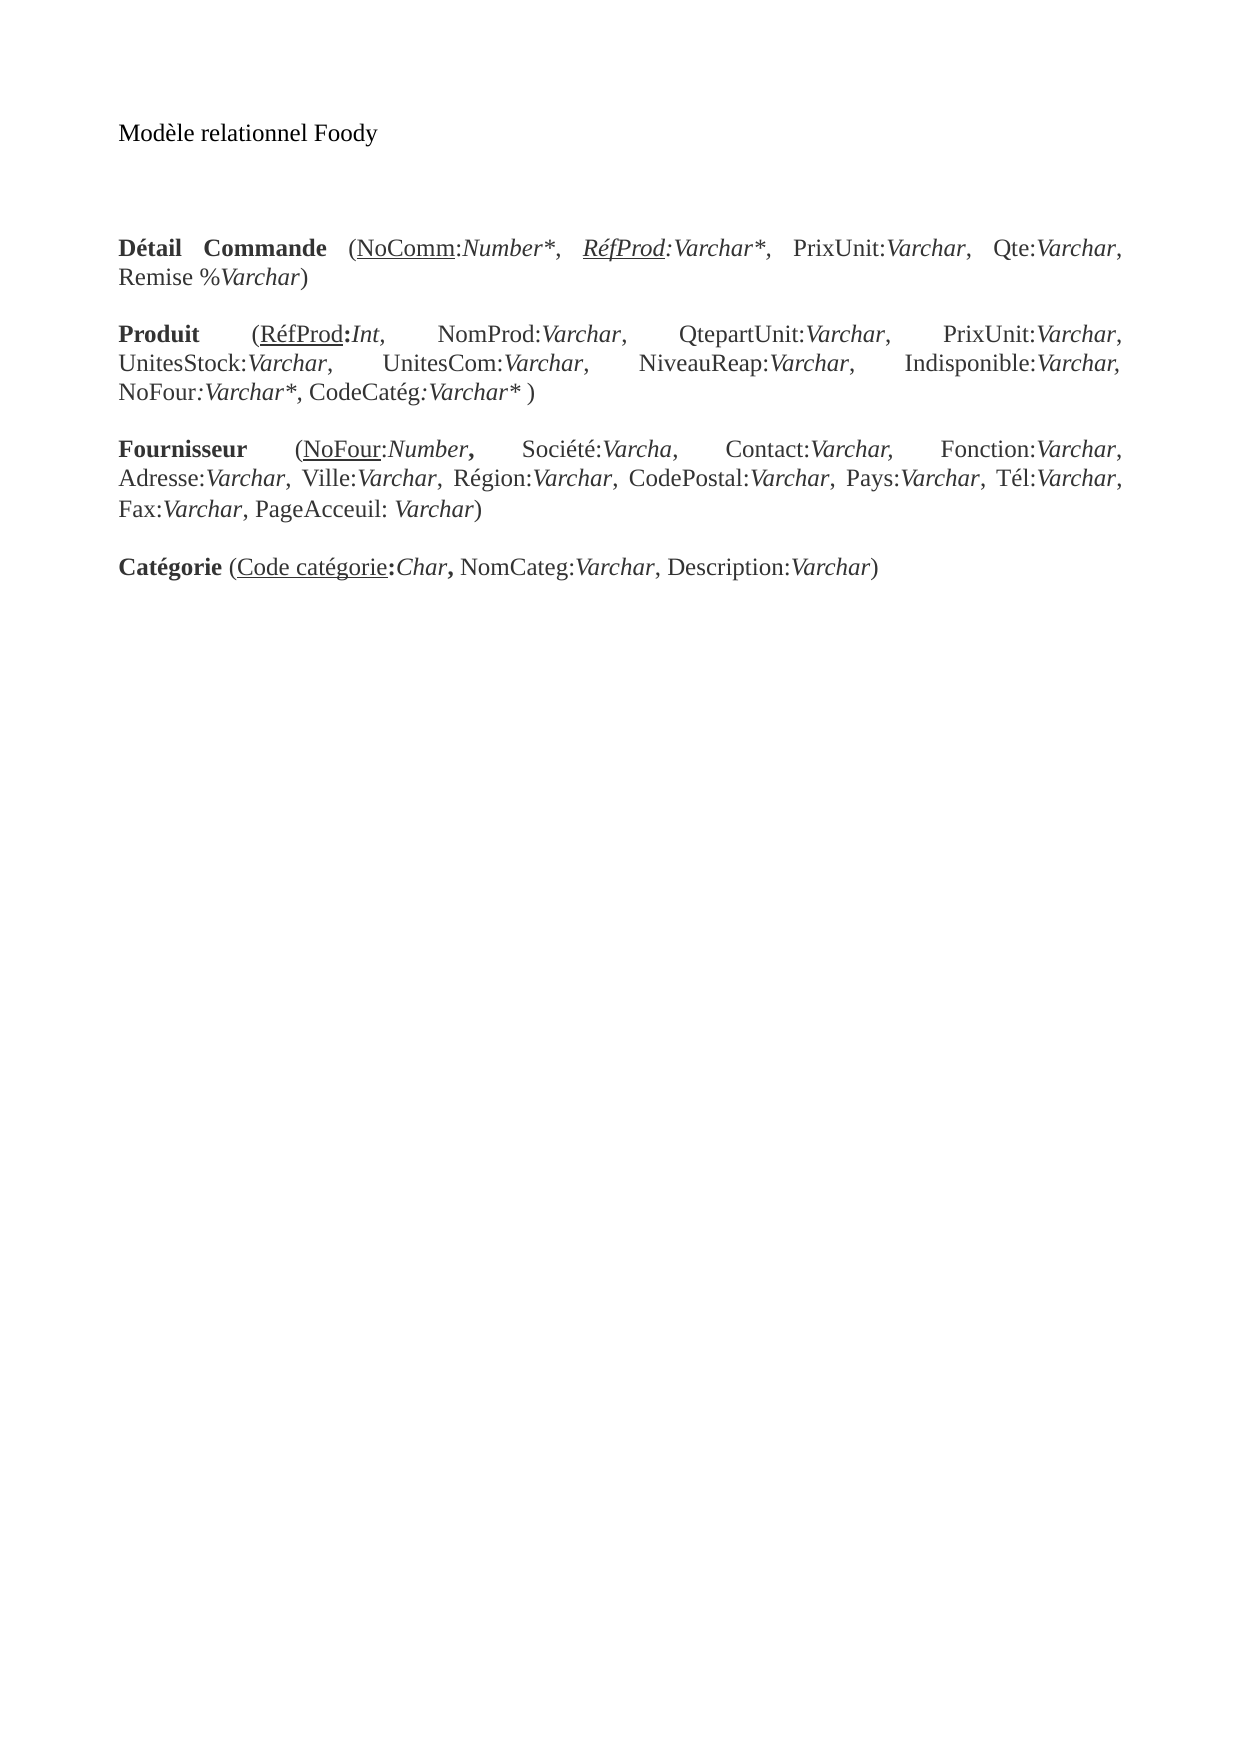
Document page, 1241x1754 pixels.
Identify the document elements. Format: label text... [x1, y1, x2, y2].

text Détail Commande (NoComm:Number*, RéfProd:Varchar*, PrixUnit:Varchar, Qte:Varchar, Remise %Varchar) [118, 233, 1122, 291]
text Produit (RéfProd:Int, NomProd:Varchar, QtepartUnit:Varchar, PrixUnit:Varchar, UnitesStock:Varchar, UnitesCom:Varchar, NiveauReap:Varchar, Indisponible:Varchar, NoFour:Varchar*, CodeCatég:Varchar* ) [118, 319, 1122, 406]
text Fournisseur (NoFour:Number, Société:Varcha, Contact:Varchar, Fonction:Varchar, Adresse:Varchar, Ville:Varchar, Région:Varchar, CodePostal:Varchar, Pays:Varchar, Tél:Varchar, Fax:Varchar, PageAcceuil: Varchar) [118, 434, 1122, 523]
text Modèle relationnel Foody [118, 118, 1122, 147]
text Catégorie (Code catégorie:Char, NomCateg:Varchar, Description:Varchar) [118, 552, 1122, 581]
